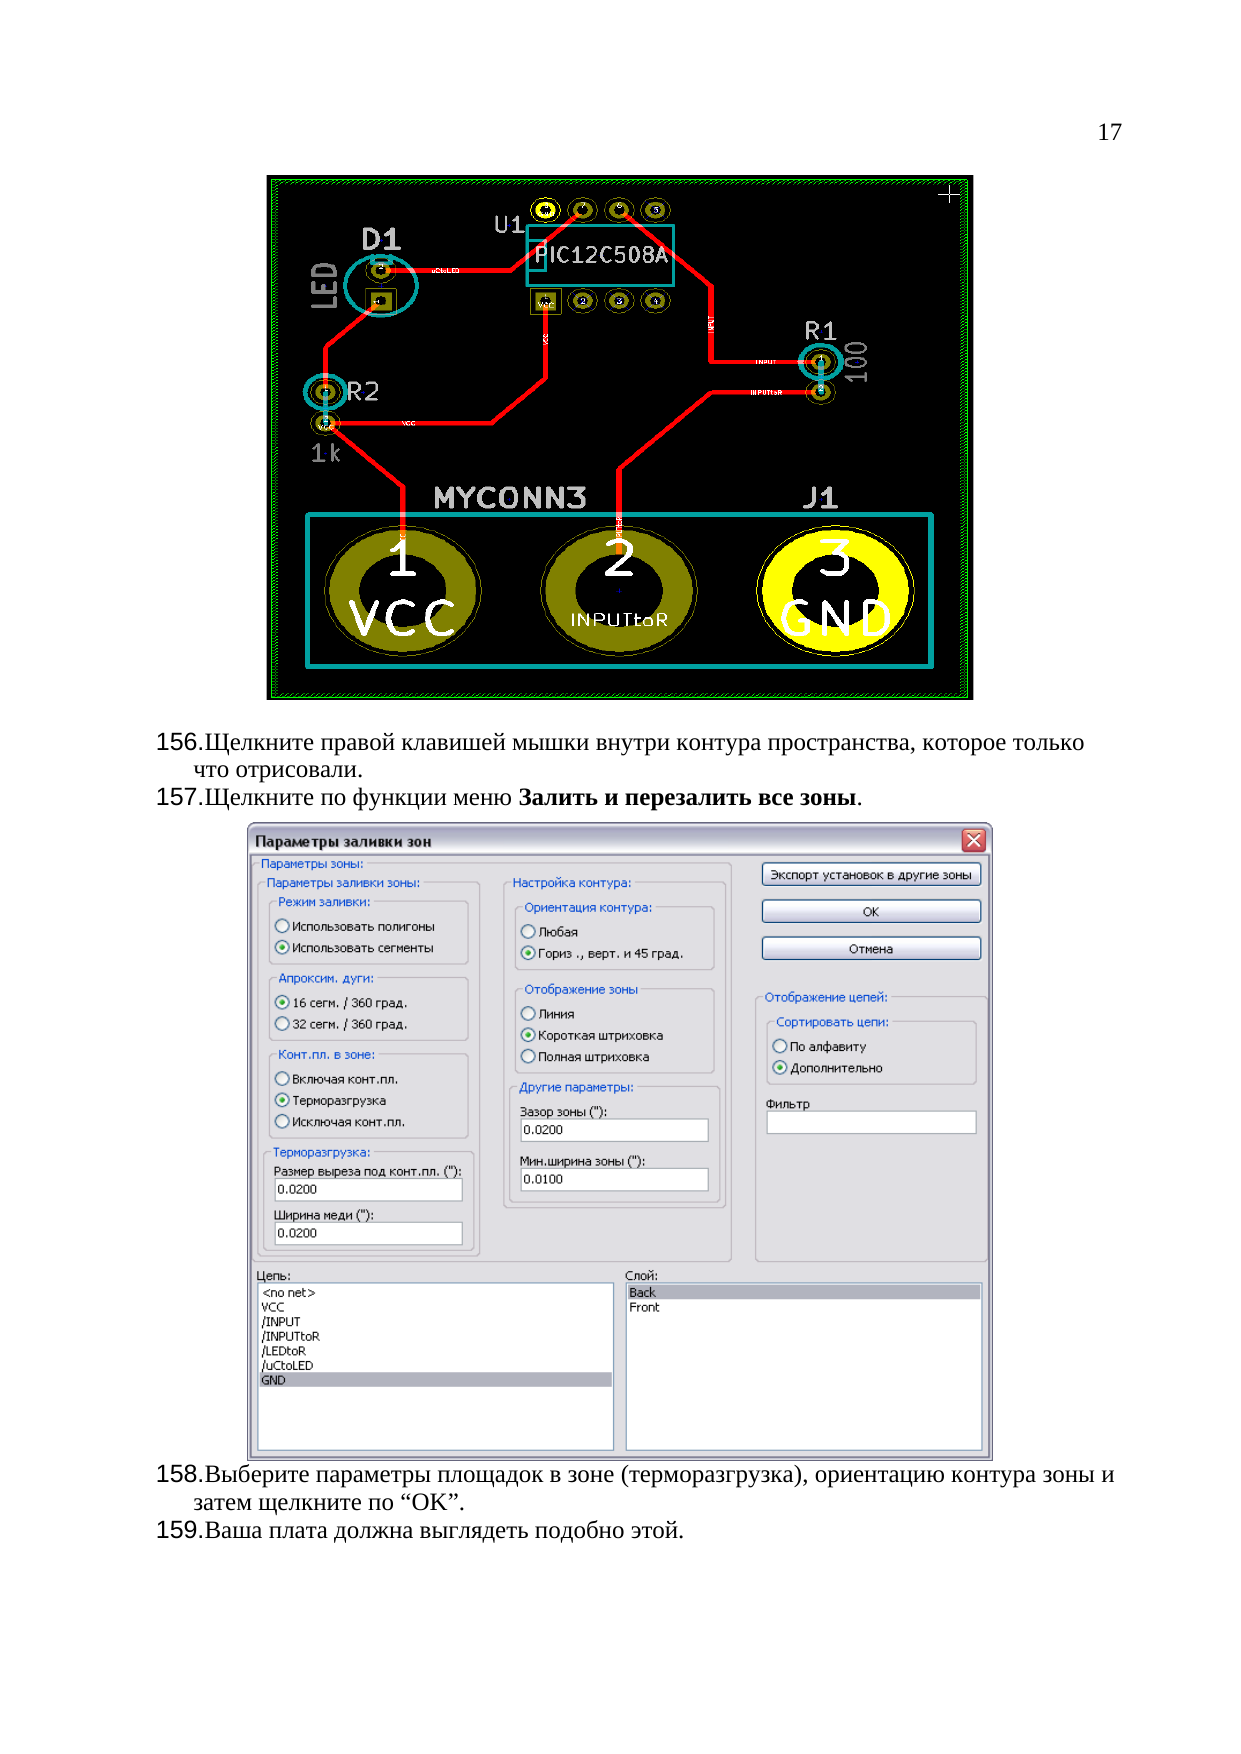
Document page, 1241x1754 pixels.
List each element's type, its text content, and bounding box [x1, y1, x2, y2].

list Щелкните по функции меню Залить и перезалить все зоны. [156, 783, 1122, 811]
picture [266, 175, 974, 700]
list Ваша плата должна выглядеть подобно этой. [156, 1516, 1122, 1544]
list Щелкните правой клавишей мышки внутри контура пространства, которое только что отрисовали. [156, 727, 1122, 783]
list Выберите параметры площадок в зоне (терморазгрузка), ориентацию контура зоны и затем щелкните по “OK”. [156, 823, 1122, 1516]
picture [247, 822, 993, 1461]
